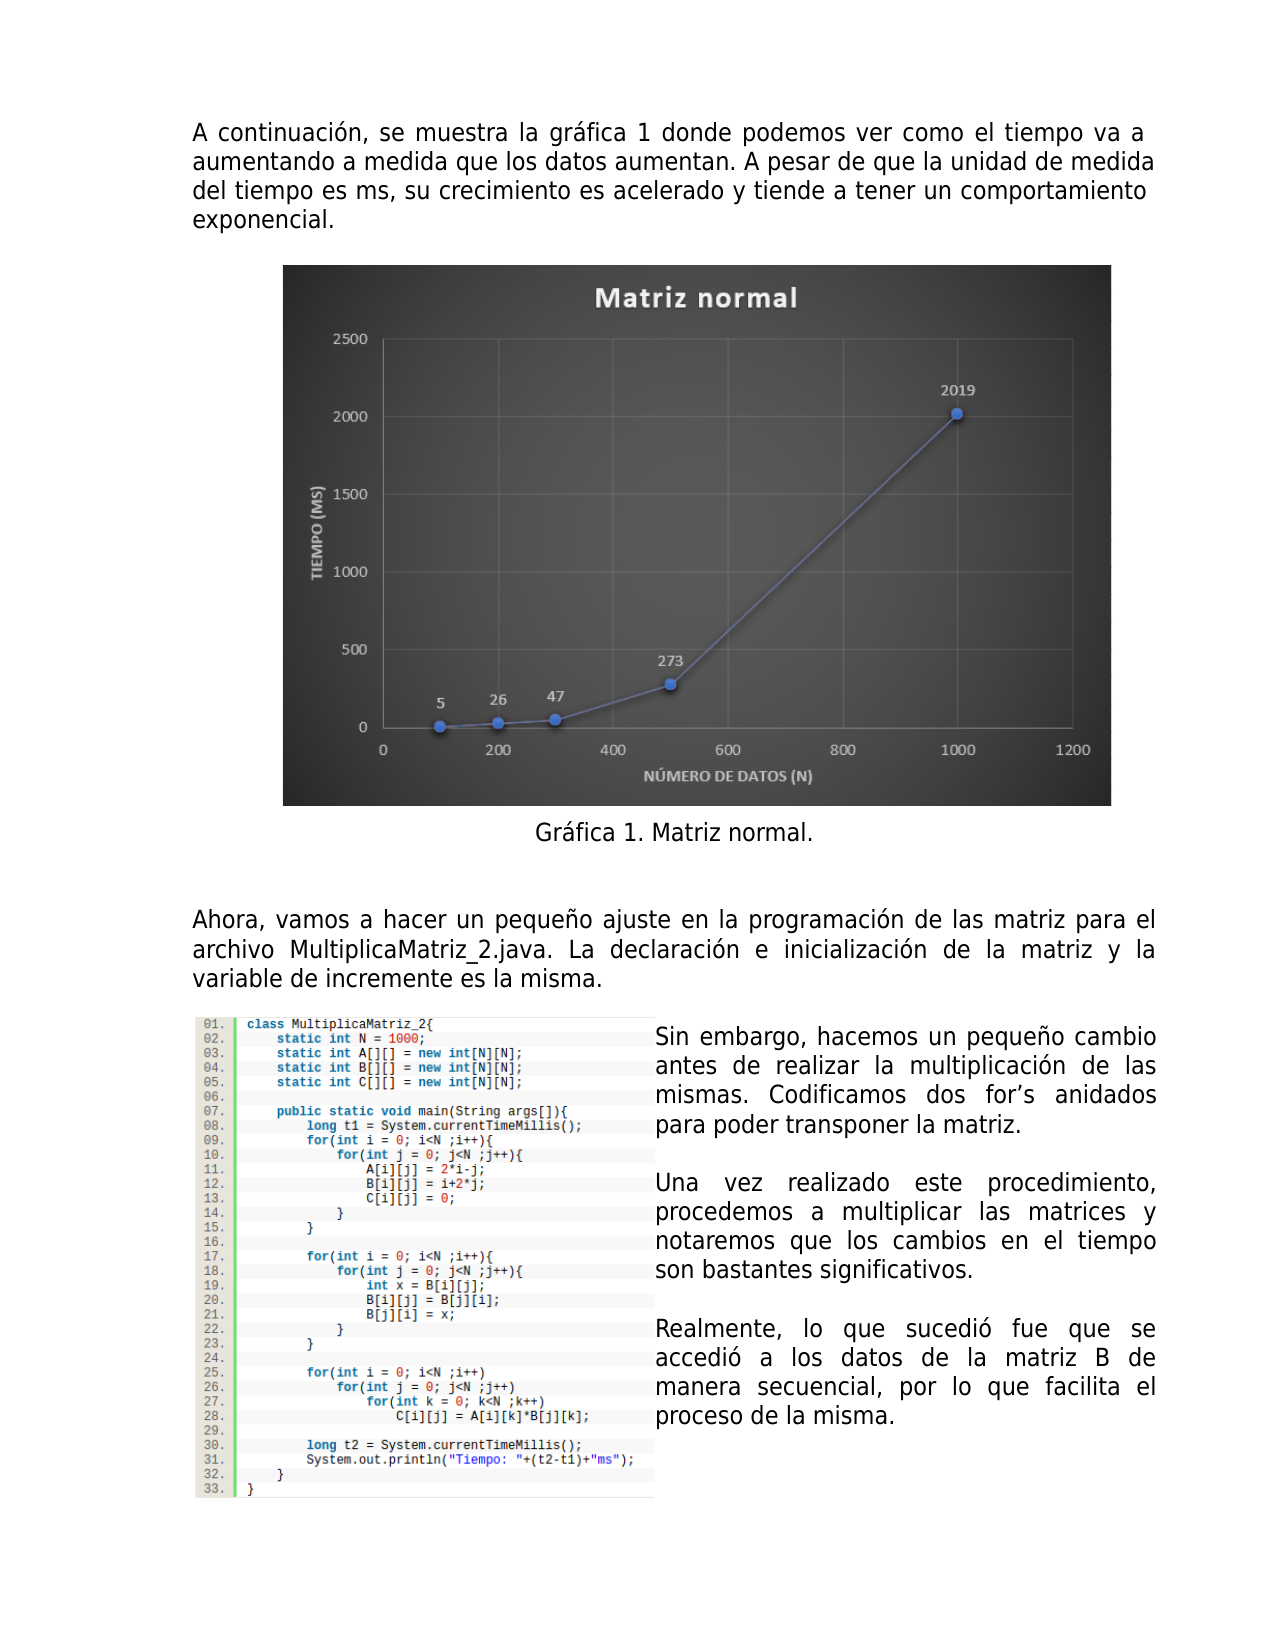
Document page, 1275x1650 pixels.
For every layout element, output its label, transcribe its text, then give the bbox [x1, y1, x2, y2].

text Realmente, lo que sucedió fue que se accedió a los datos de la matriz B de manera secuencial, por lo que facilita el proceso de la misma. [238, 1314, 1157, 1431]
text Ahora, vamos a hacer un pequeño ajuste en la programación de las matriz para el archivo MultiplicaMatriz_2.java. La declaración e inicialización de la matriz y la variable de incremente es la misma. [118, 906, 1157, 993]
text Gráfica 1. Matriz normal. [118, 818, 1157, 847]
text [118, 1314, 195, 1431]
text Una vez realizado este procedimiento, procedemos a multiplicar las matrices y notaremos que los cambios en el tiempo son bastantes significativos. [238, 1168, 1157, 1285]
text [118, 1168, 195, 1285]
text [118, 1022, 195, 1139]
text A continuación, se muestra la gráfica 1 donde podemos ver como el tiempo va a aumentando a medida que los datos aumentan. A pesar de que la unidad de medida del tiempo es ms, su crecimiento es acelerado y tiende a tener un comportamiento exponencial. [118, 118, 1157, 235]
text Sin embargo, hacemos un pequeño cambio antes de realizar la multiplicación de las mismas. Codificamos dos for’s anidados para poder transponer la matriz. [238, 1022, 1157, 1139]
picture [282, 265, 450, 806]
picture [195, 1017, 238, 1501]
